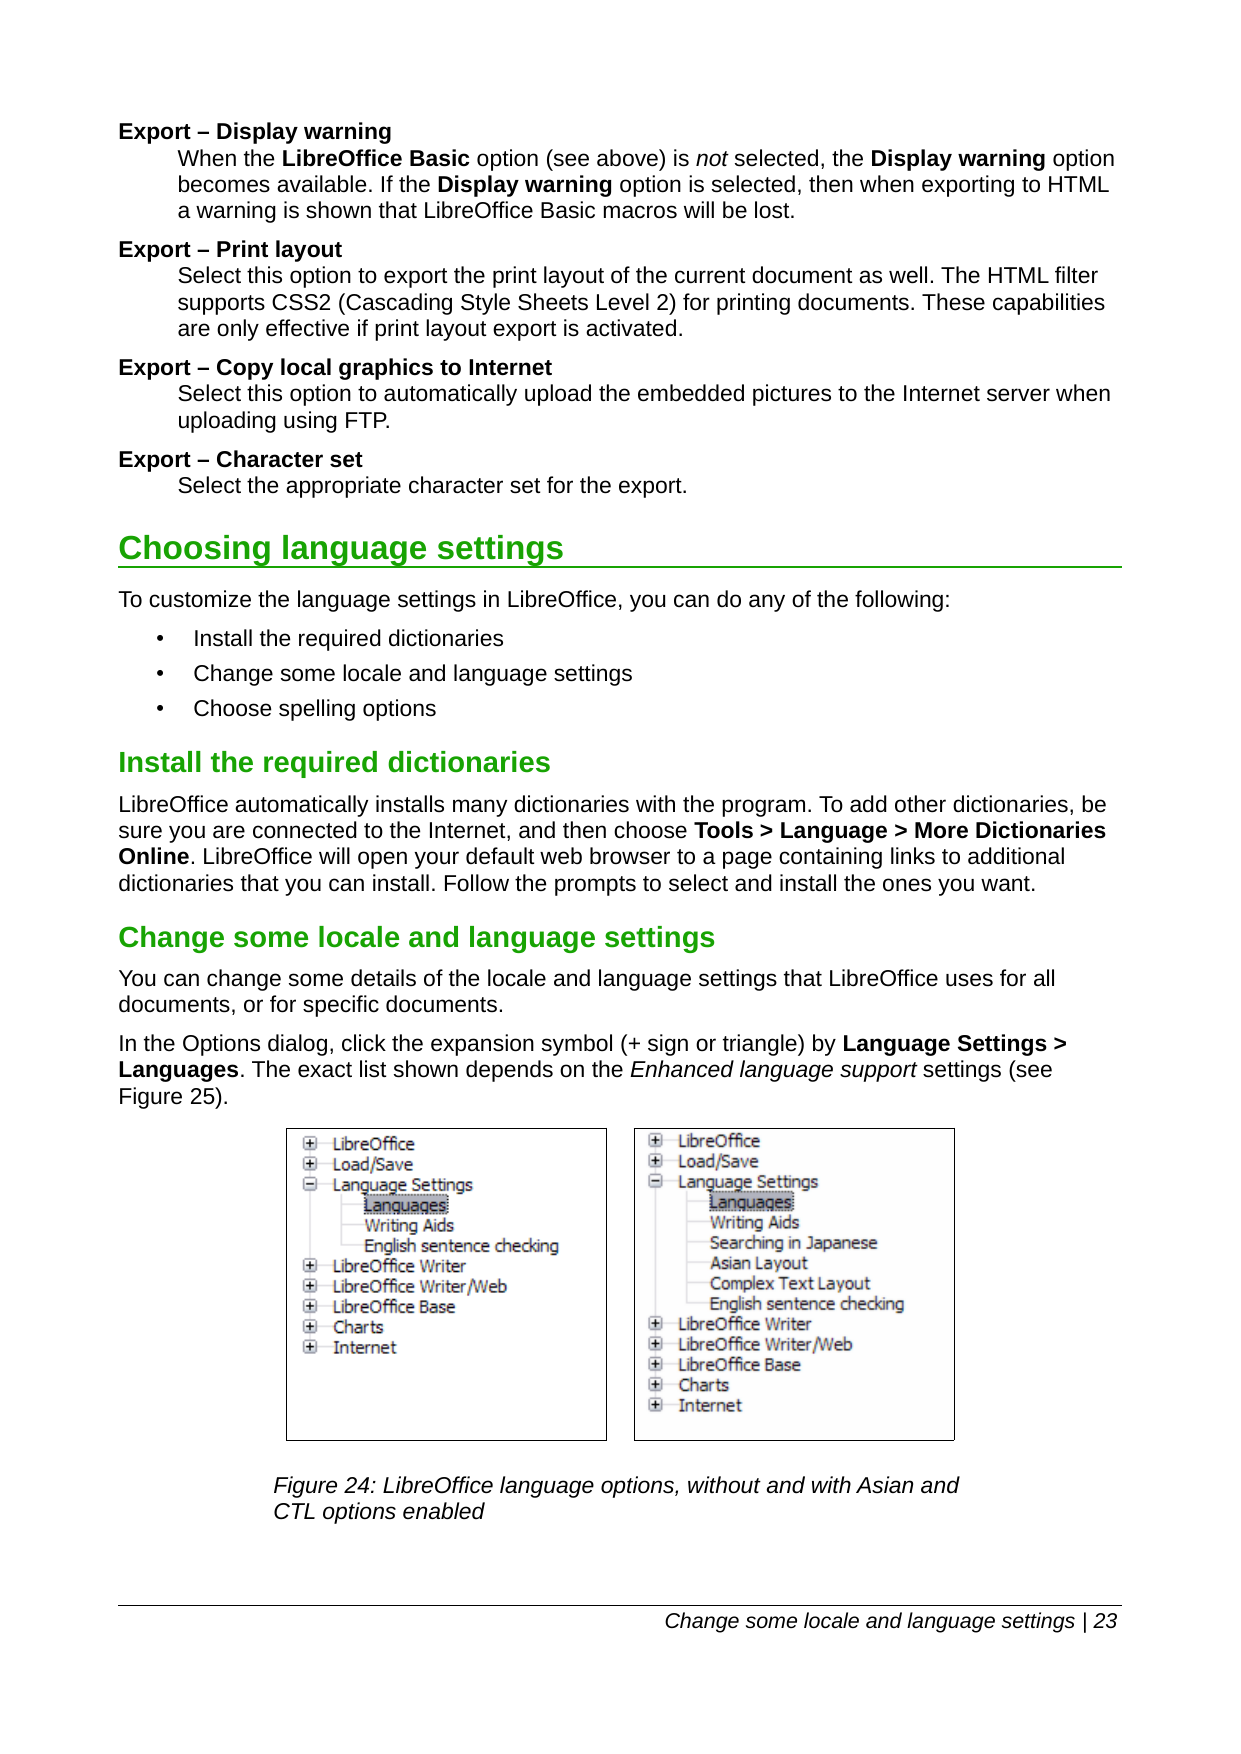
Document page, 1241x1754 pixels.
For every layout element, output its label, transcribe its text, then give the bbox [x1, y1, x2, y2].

text Export – Print layout [118, 236, 1122, 262]
list Change some locale and language settings [156, 660, 1122, 686]
subtitle Choosing language settings [118, 528, 1122, 566]
text When the LibreOffice Basic option (see above) is not selected, the Display warning option becomes available. If the Display warning option is selected, then when exporting to HTML a warning is shown that LibreOffice Basic macros will be lost. [177, 144, 1122, 223]
subtitle Change some locale and language settings [118, 919, 1122, 953]
text Figure 24: LibreOffice language options, without and with Asian and CTL options enabled [273, 1472, 967, 1525]
text To customize the language settings in LibreOffice, you can do any of the following: [118, 586, 1122, 612]
text Select the appropriate character set for the export. [177, 472, 1122, 498]
table_header [273, 1128, 620, 1472]
table_header [273, 1122, 620, 1127]
text Export – Display warning [118, 118, 1122, 144]
text Select this option to export the print layout of the current document as well. The HTML filter supports CSS2 (Cascading Style Sheets Level 2) for printing documents. These capabilities are only effective if print layout export is activated. [177, 262, 1122, 341]
text Export – Character set [118, 446, 1122, 472]
picture [287, 1129, 606, 1440]
text Select this option to automatically upload the embedded pictures to the Internet server when uploading using FTP. [177, 380, 1122, 433]
list Choose spelling options [156, 695, 1122, 722]
table_header [620, 1122, 967, 1127]
subtitle Install the required dictionaries [118, 745, 1122, 779]
text Export – Copy local graphics to Internet [118, 354, 1122, 380]
list Install the required dictionaries [156, 625, 1122, 651]
text In the Options dialog, click the expansion symbol (+ sign or triangle) by Language Settings > Languages. The exact list shown depends on the Enhanced language support settings (see Figure 25). [118, 1030, 1122, 1109]
table_header [620, 1128, 967, 1472]
text LibreOffice automatically installs many dictionaries with the program. To add other dictionaries, be sure you are connected to the Internet, and then choose Tools > Language > More Dictionaries Online. LibreOffice will open your default web browser to a page containing links to additional dictionaries that you can install. Follow the prompts to select and install the ones you want. [118, 791, 1122, 896]
text You can change some details of the locale and language settings that LibreOffice uses for all documents, or for specific documents. [118, 965, 1122, 1018]
picture [635, 1129, 954, 1440]
